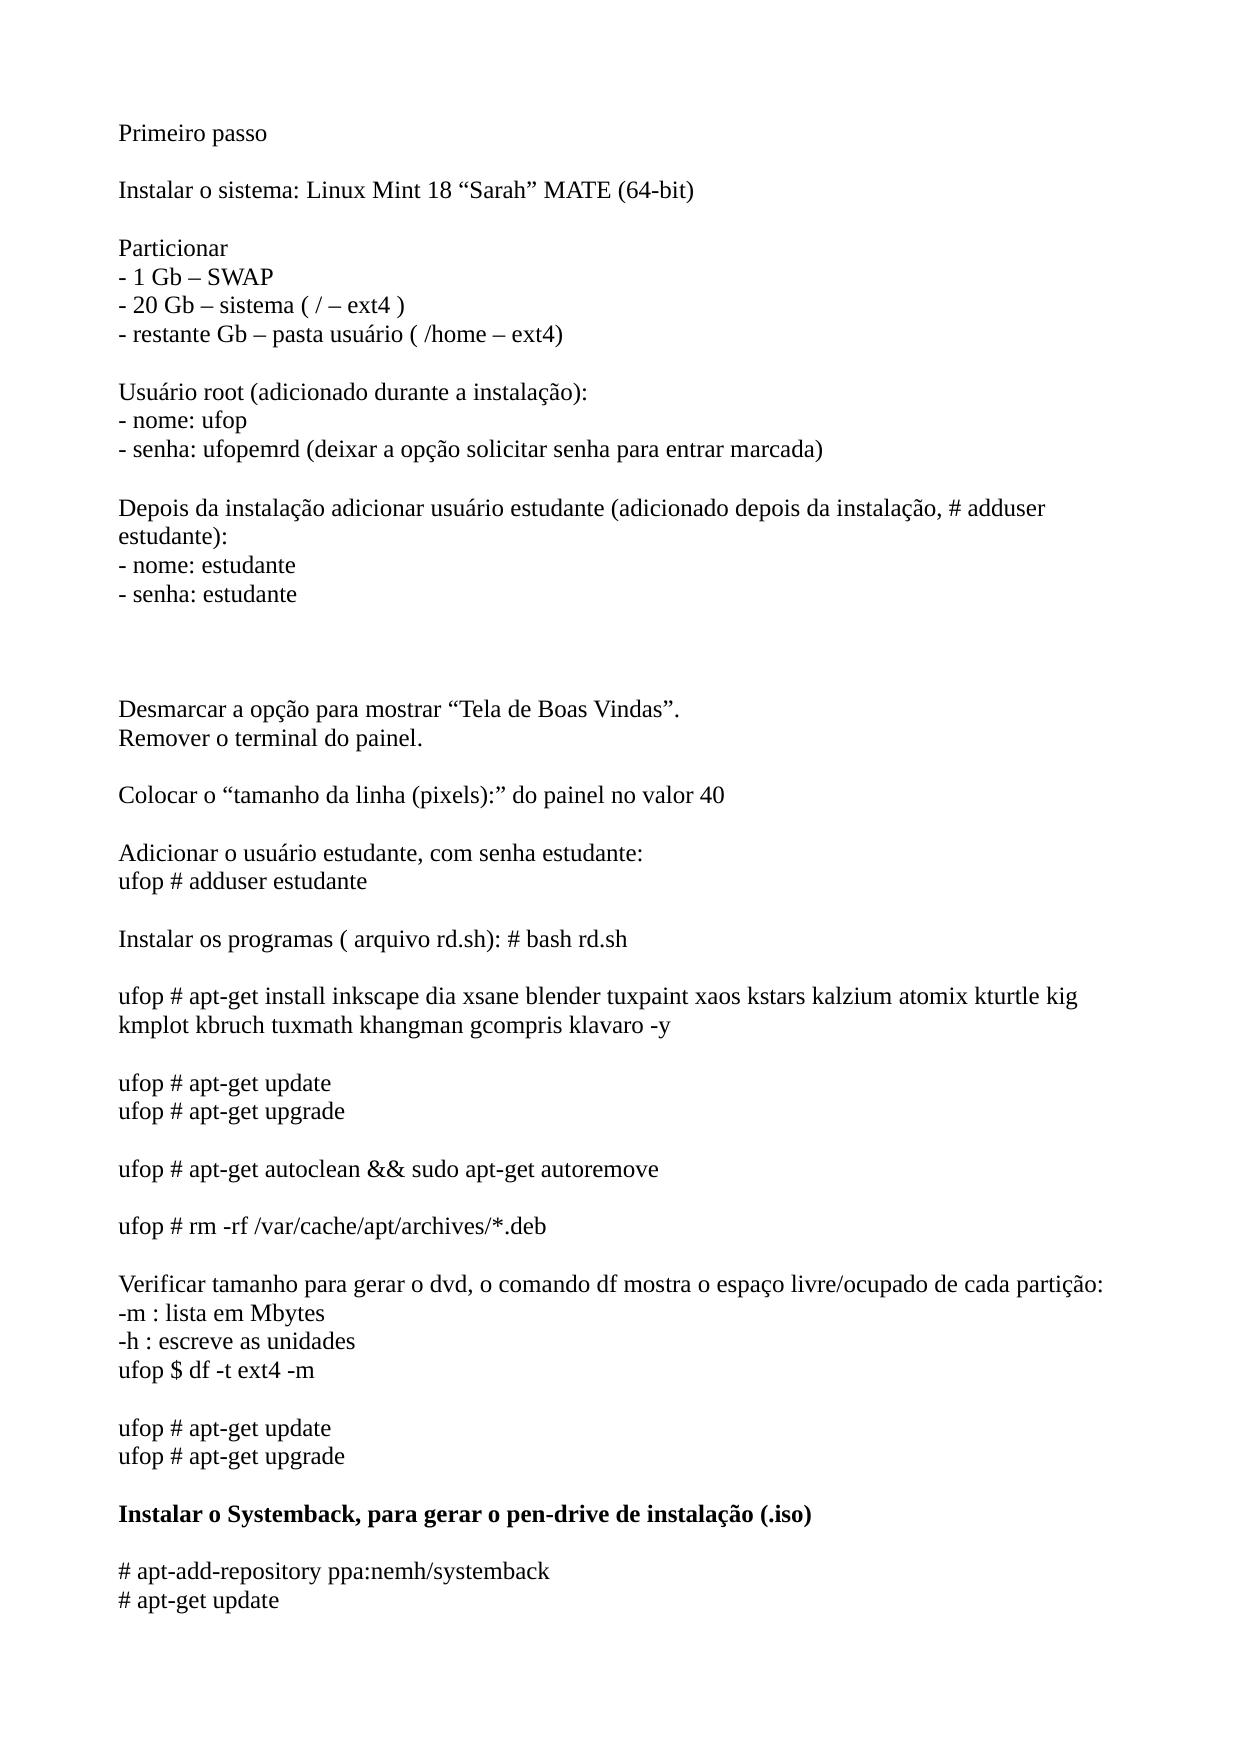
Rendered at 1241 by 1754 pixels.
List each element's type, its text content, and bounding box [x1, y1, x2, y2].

text ufop # apt-get install inkscape dia xsane blender tuxpaint xaos kstars kalzium atomix kturtle kig kmplot kbruch tuxmath khangman gcompris klavaro -y [118, 981, 1122, 1039]
text Instalar os programas ( arquivo rd.sh): # bash rd.sh [118, 924, 1122, 953]
text Instalar o Systemback, para gerar o pen-drive de instalação (.iso) [118, 1499, 1122, 1528]
text -m : lista em Mbytes [118, 1298, 1122, 1326]
text - restante Gb – pasta usuário ( /home – ext4) [118, 319, 1122, 348]
text ufop # rm -rf /var/cache/apt/archives/*.deb [118, 1211, 1122, 1240]
text - 20 Gb – sistema ( / – ext4 ) [118, 291, 1122, 319]
text -h : escreve as unidades [118, 1326, 1122, 1355]
text Usuário root (adicionado durante a instalação): [118, 377, 1122, 406]
text ufop # apt-get update [118, 1068, 1122, 1096]
text Primeiro passo [118, 118, 1122, 147]
text ufop # apt-get upgrade [118, 1441, 1122, 1470]
text ufop $ df -t ext4 -m [118, 1355, 1122, 1384]
text ufop # apt-get upgrade [118, 1096, 1122, 1125]
text - senha: ufopemrd (deixar a opção solicitar senha para entrar marcada) [118, 434, 1122, 463]
text Colocar o “tamanho da linha (pixels):” do painel no valor 40 [118, 780, 1122, 809]
text Particionar [118, 233, 1122, 262]
text ufop # apt-get autoclean && sudo apt-get autoremove [118, 1154, 1122, 1183]
text Remover o terminal do painel. [118, 723, 1122, 751]
text Adicionar o usuário estudante, com senha estudante: [118, 838, 1122, 866]
text Depois da instalação adicionar usuário estudante (adicionado depois da instalação, # adduser estudante): [118, 493, 1122, 550]
text Desmarcar a opção para mostrar “Tela de Boas Vindas”. [118, 694, 1122, 723]
text ufop # apt-get update [118, 1413, 1122, 1441]
text - nome: ufop [118, 406, 1122, 434]
text # apt-add-repository ppa:nemh/systemback [118, 1556, 1122, 1585]
text Verificar tamanho para gerar o dvd, o comando df mostra o espaço livre/ocupado de cada partição: [118, 1269, 1122, 1298]
text - 1 Gb – SWAP [118, 262, 1122, 291]
text ufop # adduser estudante [118, 866, 1122, 895]
text - nome: estudante [118, 550, 1122, 579]
text Instalar o sistema: Linux Mint 18 “Sarah” MATE (64-bit) [118, 176, 1122, 204]
text - senha: estudante [118, 579, 1122, 608]
text # apt-get update [118, 1585, 1122, 1614]
